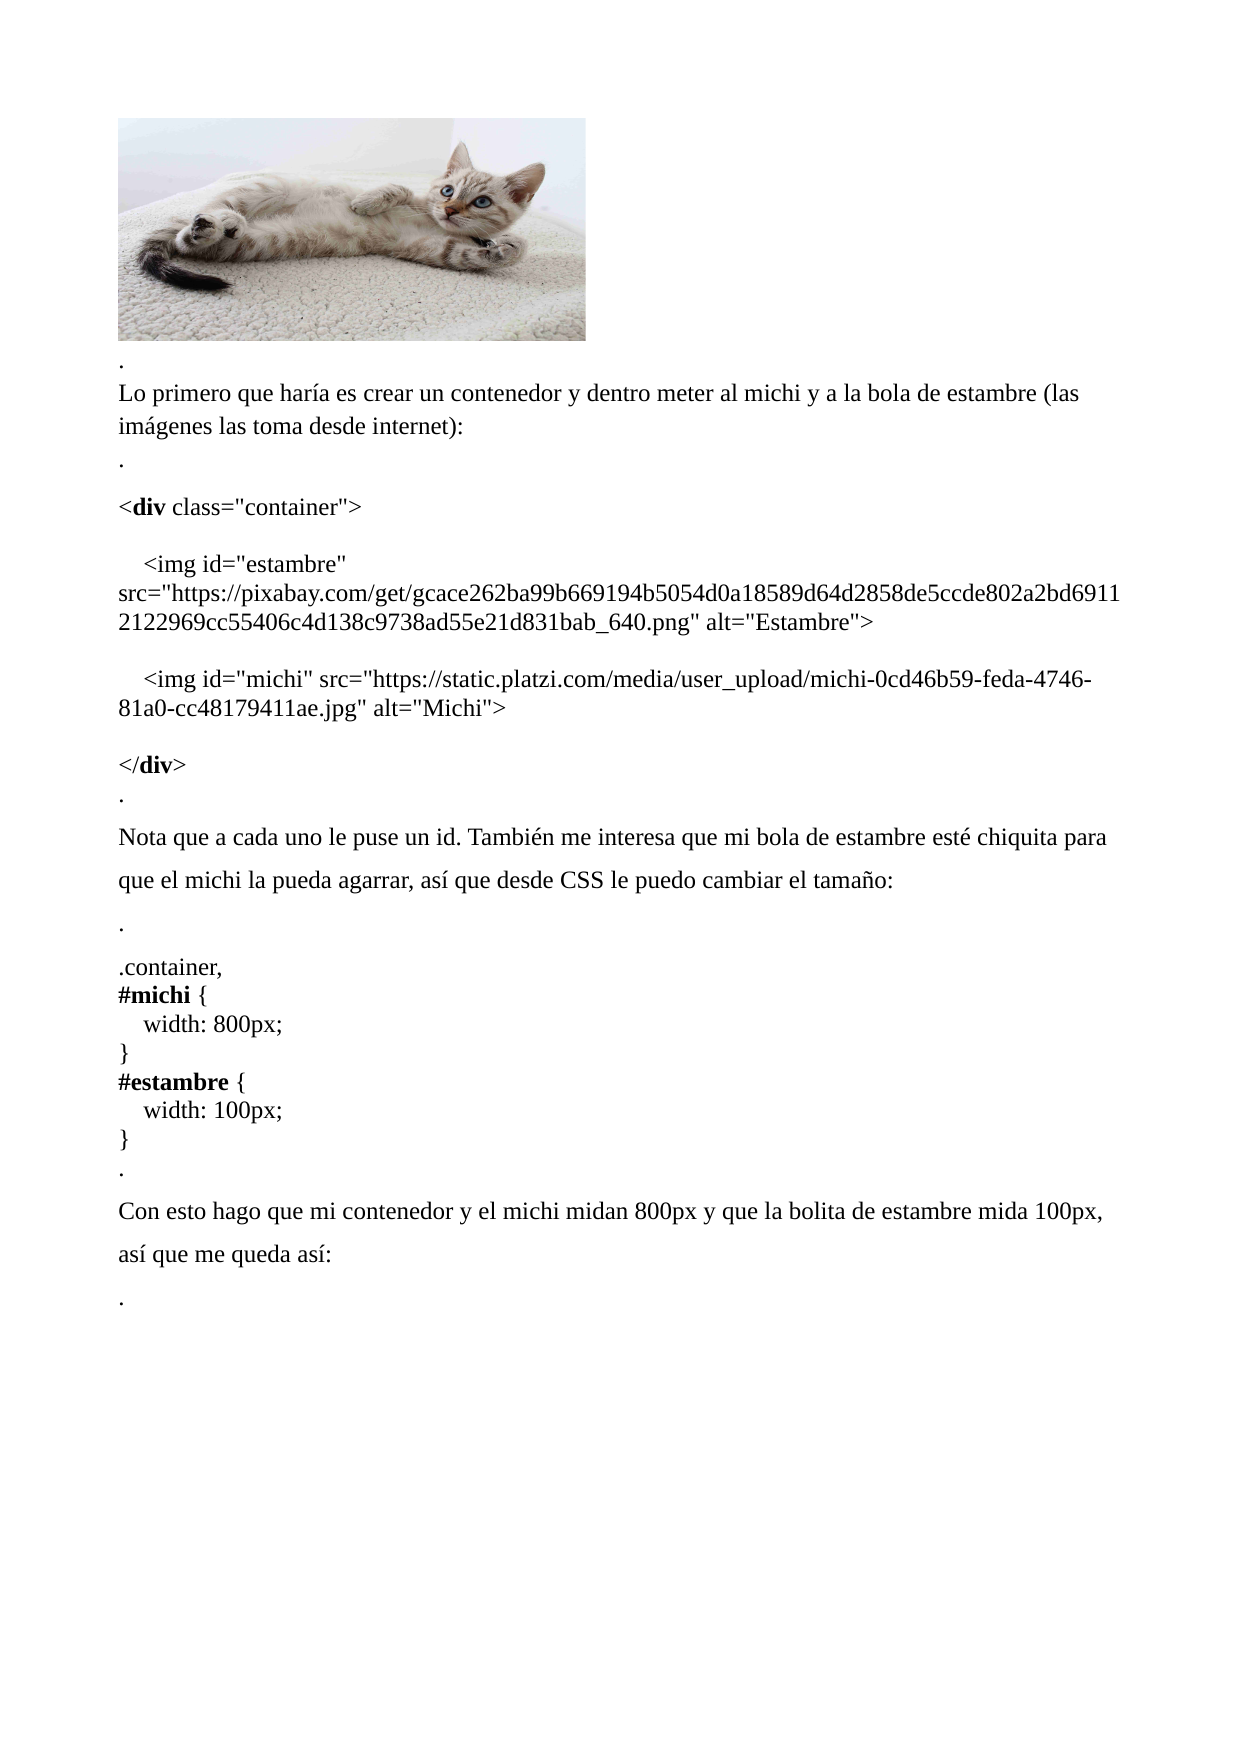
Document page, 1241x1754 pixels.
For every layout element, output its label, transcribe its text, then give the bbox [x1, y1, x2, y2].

picture [118, 118, 586, 341]
text <div class="container"> [118, 492, 1122, 520]
text } [118, 1124, 1122, 1153]
text width: 800px; [118, 1009, 1122, 1038]
text } [118, 1038, 1122, 1067]
text </div> [118, 750, 1122, 779]
text . Con esto hago que mi contenedor y el michi midan 800px y que la bolita de estambre mida 100px, así que me queda así: . [118, 1153, 1122, 1311]
text #estambre { [118, 1067, 1122, 1095]
text . Lo primero que haría es crear un contenedor y dentro meter al michi y a la bola de estambre (las imágenes las toma desde internet): . [118, 118, 1122, 473]
text .container, [118, 952, 1122, 980]
text <img id="estambre" src="https://pixabay.com/get/gcace262ba99b669194b5054d0a18589d64d2858de5ccde802a2bd69112122969cc55406c4d138c9738ad55e21d831bab_640.png" alt="Estambre"> [118, 549, 1122, 635]
text . Nota que a cada uno le puse un id. También me interesa que mi bola de estambre esté chiquita para que el michi la pueda agarrar, así que desde CSS le puedo cambiar el tamaño: . [118, 779, 1122, 937]
text <img id="michi" src="https://static.platzi.com/media/user_upload/michi-0cd46b59-feda-4746-81a0-cc48179411ae.jpg" alt="Michi"> [118, 664, 1122, 722]
text #michi { [118, 980, 1122, 1009]
text width: 100px; [118, 1095, 1122, 1124]
